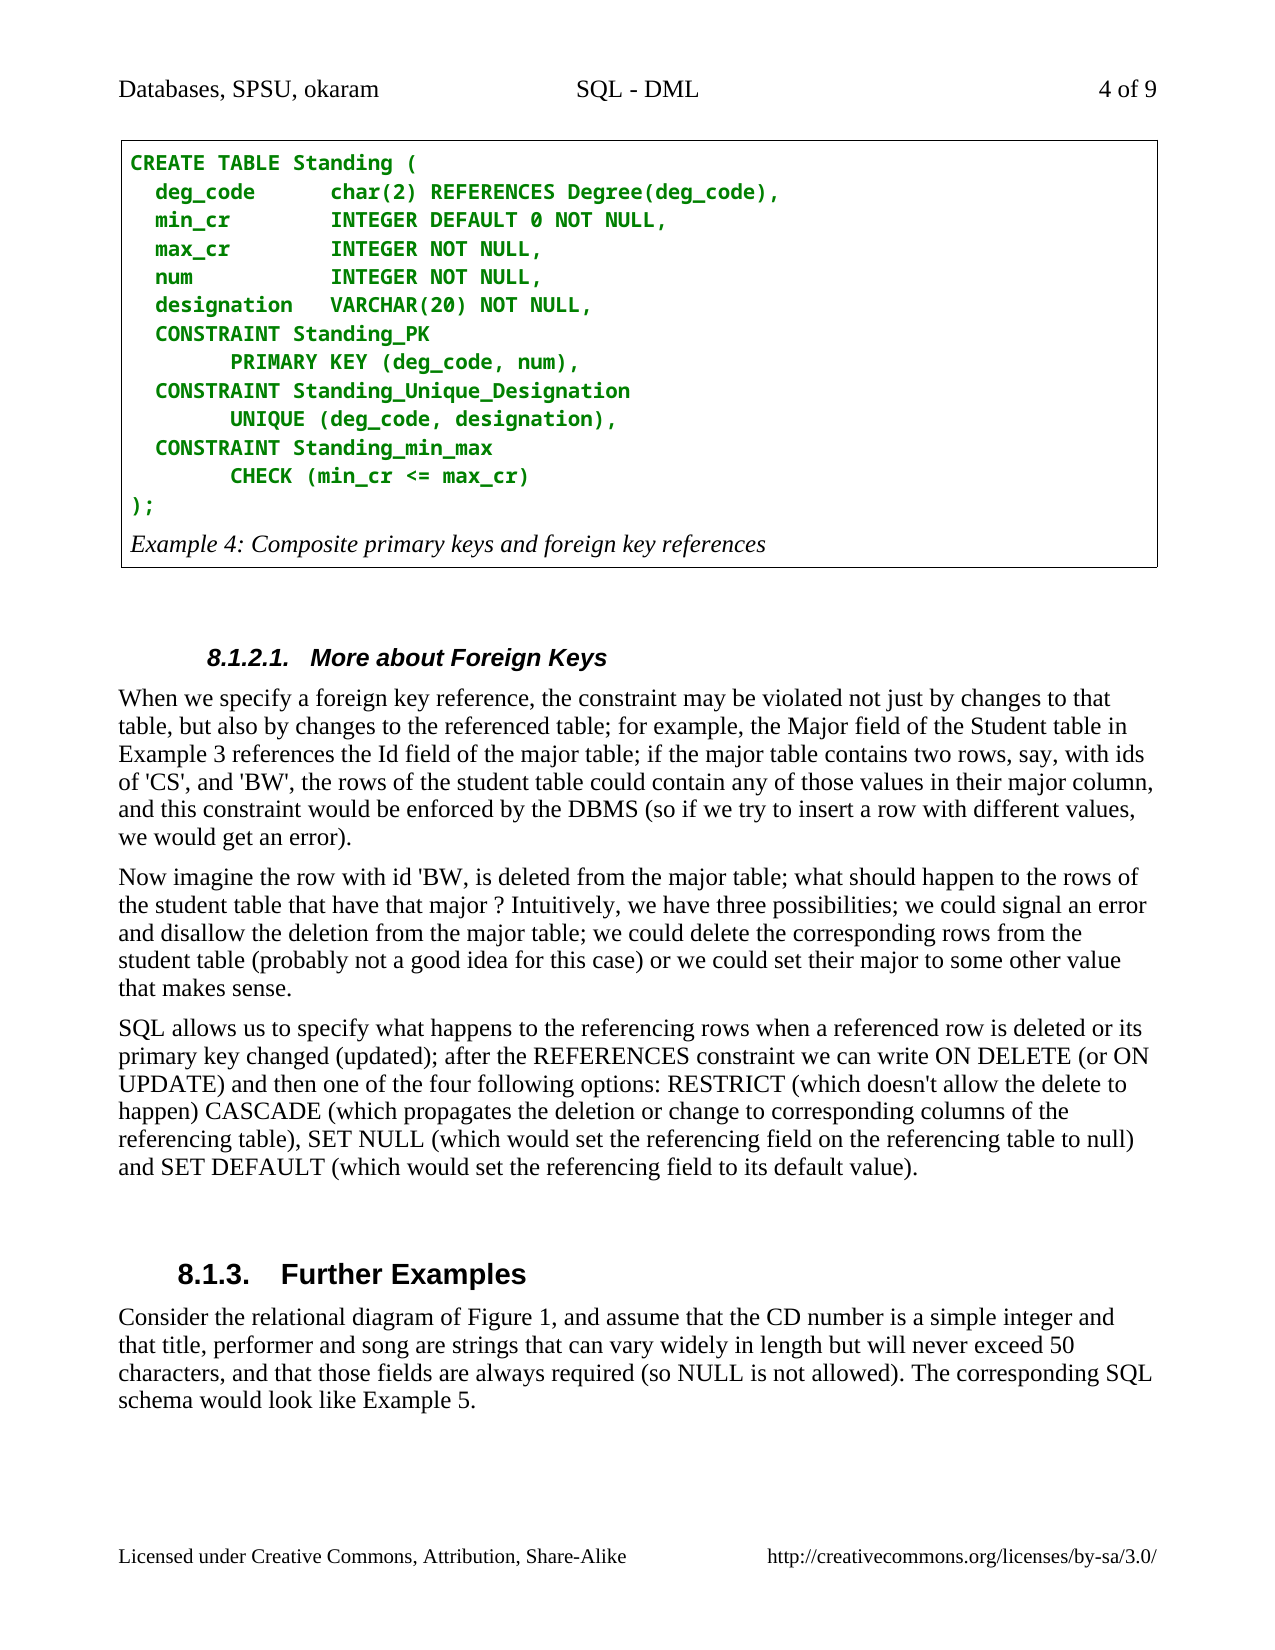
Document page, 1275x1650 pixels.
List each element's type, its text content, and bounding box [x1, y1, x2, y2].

list CREATE TABLE Standing ( [130, 148, 1148, 177]
list CONSTRAINT Standing_PK [130, 319, 1148, 347]
list designation VARCHAR(20) NOT NULL, [130, 291, 1148, 319]
list PRIMARY KEY (deg_code, num), [130, 347, 1148, 376]
text Consider the relational diagram of Figure 1, and assume that the CD number is a simple integer and that title, performer and song are strings that can vary widely in length but will never exceed 50 characters, and that those fields are always required (so NULL is not allowed). The corresponding SQL schema would look like Example 5. [118, 1303, 1157, 1414]
list CONSTRAINT Standing_Unique_Designation [130, 376, 1148, 404]
list max_cr INTEGER NOT NULL, [130, 234, 1148, 262]
list min_cr INTEGER DEFAULT 0 NOT NULL, [130, 205, 1148, 234]
list ); [130, 490, 1148, 518]
list Example 4: Composite primary keys and foreign key references [130, 531, 1148, 558]
subtitle More about Foreign Keys [207, 644, 1157, 672]
list CHECK (min_cr <= max_cr) [130, 461, 1148, 490]
list deg_code char(2) REFERENCES Degree(deg_code), [130, 177, 1148, 205]
text SQL allows us to specify what happens to the referencing rows when a referenced row is deleted or its primary key changed (updated); after the REFERENCES constraint we can write ON DELETE (or ON UPDATE) and then one of the four following options: RESTRICT (which doesn't allow the delete to happen) CASCADE (which propagates the deletion or change to corresponding columns of the referencing table), SET NULL (which would set the referencing field on the referencing table to null) and SET DEFAULT (which would set the referencing field to its default value). [118, 1014, 1157, 1181]
text Now imagine the row with id 'BW, is deleted from the major table; what should happen to the rows of the student table that have that major ? Intuitively, we have three possibilities; we could signal an error and disallow the deletion from the major table; we could delete the corresponding rows from the student table (probably not a good idea for this case) or we could set their major to some other value that makes sense. [118, 863, 1157, 1002]
list UNIQUE (deg_code, designation), [130, 404, 1148, 433]
text When we specify a foreign key reference, the constraint may be violated not just by changes to that table, but also by changes to the referenced table; for example, the Major field of the Student table in Example 3 references the Id field of the major table; if the major table contains two rows, say, with ids of 'CS', and 'BW', the rows of the student table could contain any of those values in their major column, and this constraint would be enforced by the DBMS (so if we try to insert a row with different values, we would get an error). [118, 684, 1157, 851]
list CONSTRAINT Standing_min_max [130, 433, 1148, 461]
list num INTEGER NOT NULL, [130, 262, 1148, 291]
subtitle Further Examples [177, 1258, 1157, 1291]
